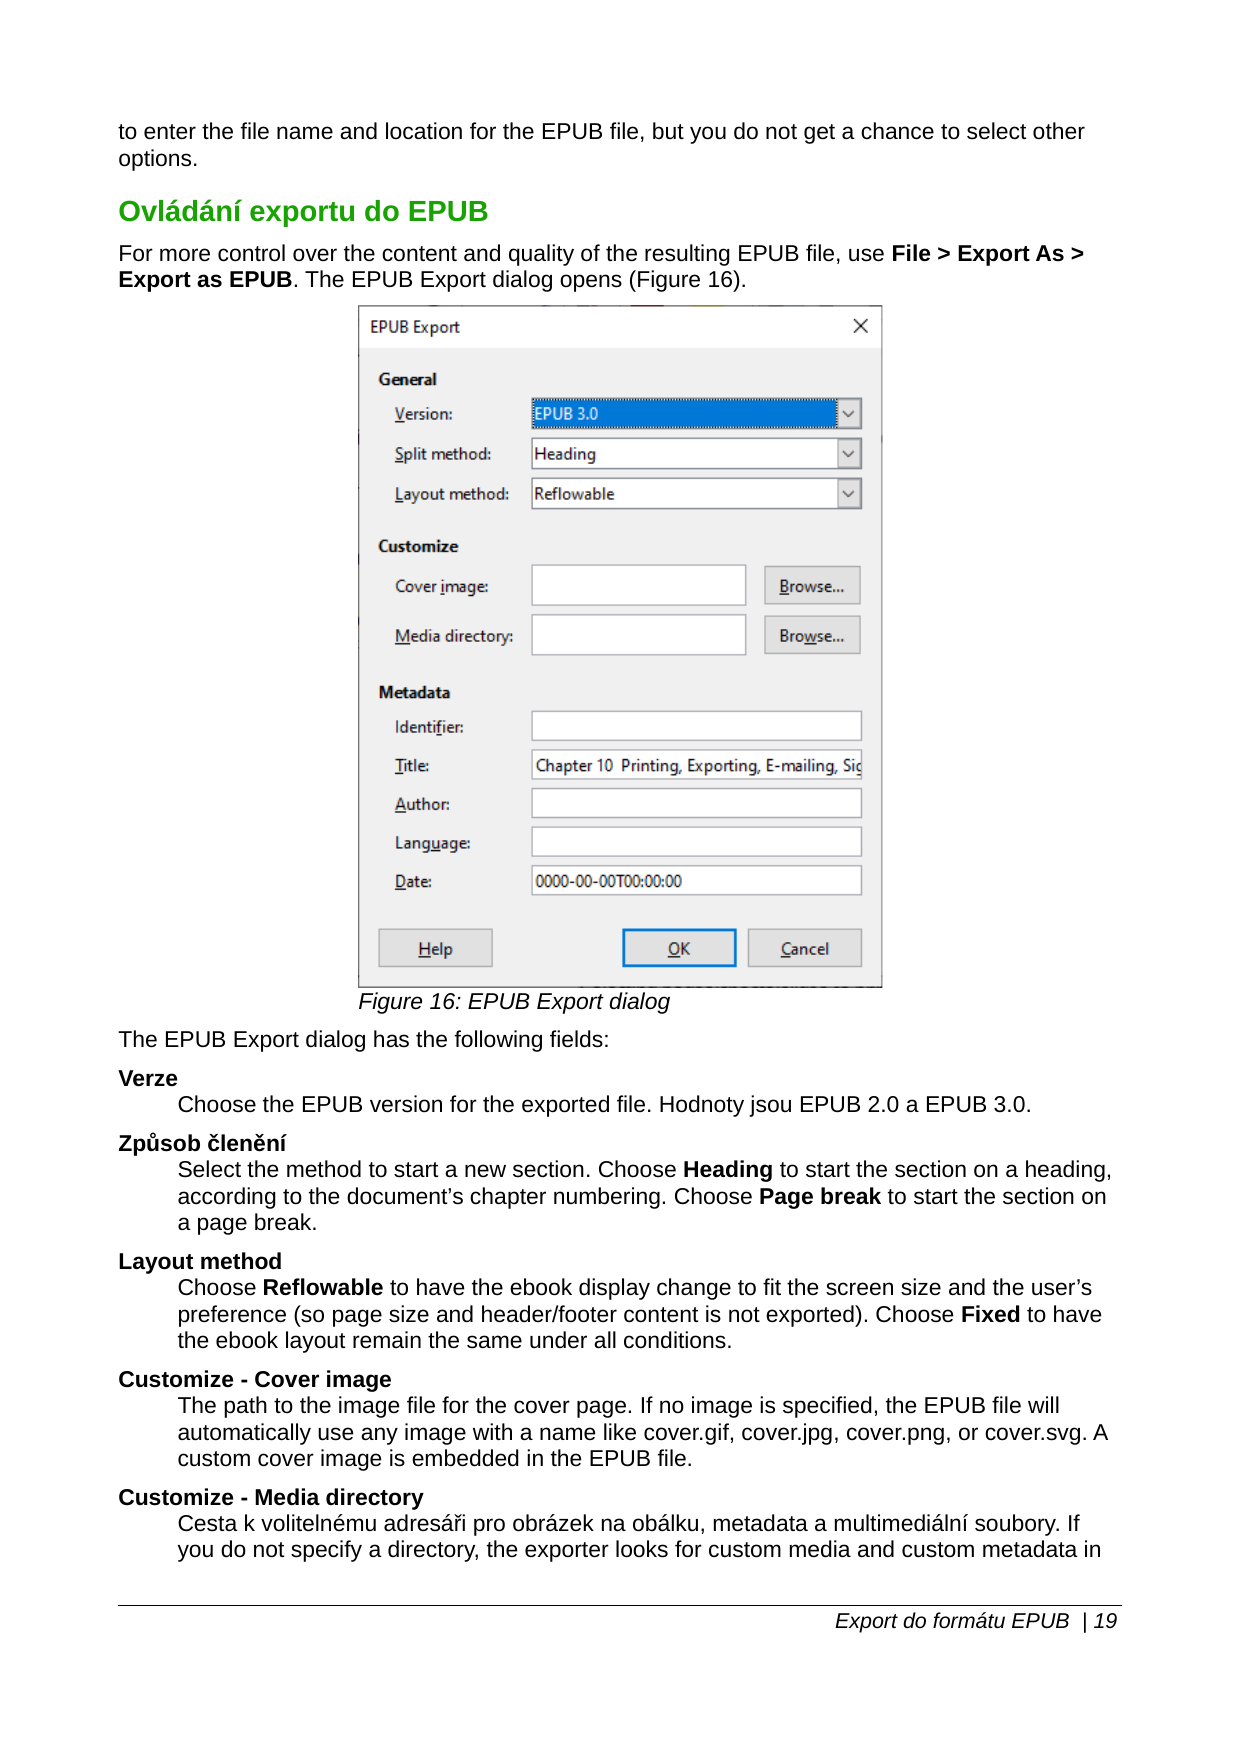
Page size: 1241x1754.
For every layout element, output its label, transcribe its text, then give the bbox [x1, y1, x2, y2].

text Figure 16: EPUB Export dialog [358, 988, 882, 1014]
subtitle Ovládání exportu do EPUB [118, 194, 1122, 228]
text Choose Reflowable to have the ebook display change to fit the screen size and the user’s preference (so page size and header/footer content is not exported). Choose Fixed to have the ebook layout remain the same under all conditions. [177, 1274, 1122, 1353]
text Layout method [118, 1248, 1122, 1274]
text Způsob členění [118, 1130, 1122, 1156]
text Customize - Cover image [118, 1366, 1122, 1392]
text Verze [118, 1065, 1122, 1091]
text Customize - Media directory [118, 1484, 1122, 1510]
text For more control over the content and quality of the resulting EPUB file, use File > Export As > Export as EPUB. The EPUB Export dialog opens (Figure 16). [118, 240, 1122, 292]
text Cesta k volitelnému adresáři pro obrázek na obálku, metadata a multimediální soubory. If you do not specify a directory, the exporter looks for custom media and custom metadata in [177, 1510, 1122, 1563]
text The path to the image file for the cover page. If no image is specified, the EPUB file will automatically use any image with a name like cover.gif, cover.jpg, cover.png, or cover.svg. A custom cover image is embedded in the EPUB file. [177, 1392, 1122, 1471]
text to enter the file name and location for the EPUB file, but you do not get a chance to select other options. [118, 118, 1122, 171]
text Choose the EPUB version for the exported file. Hodnoty jsou EPUB 2.0 a EPUB 3.0. [177, 1091, 1122, 1117]
text Select the method to start a new section. Choose Heading to start the section on a heading, according to the document’s chapter numbering. Choose Page break to start the section on a page break. [177, 1156, 1122, 1235]
list The EPUB Export dialog has the following fields: [118, 1026, 1122, 1052]
picture [358, 305, 883, 988]
